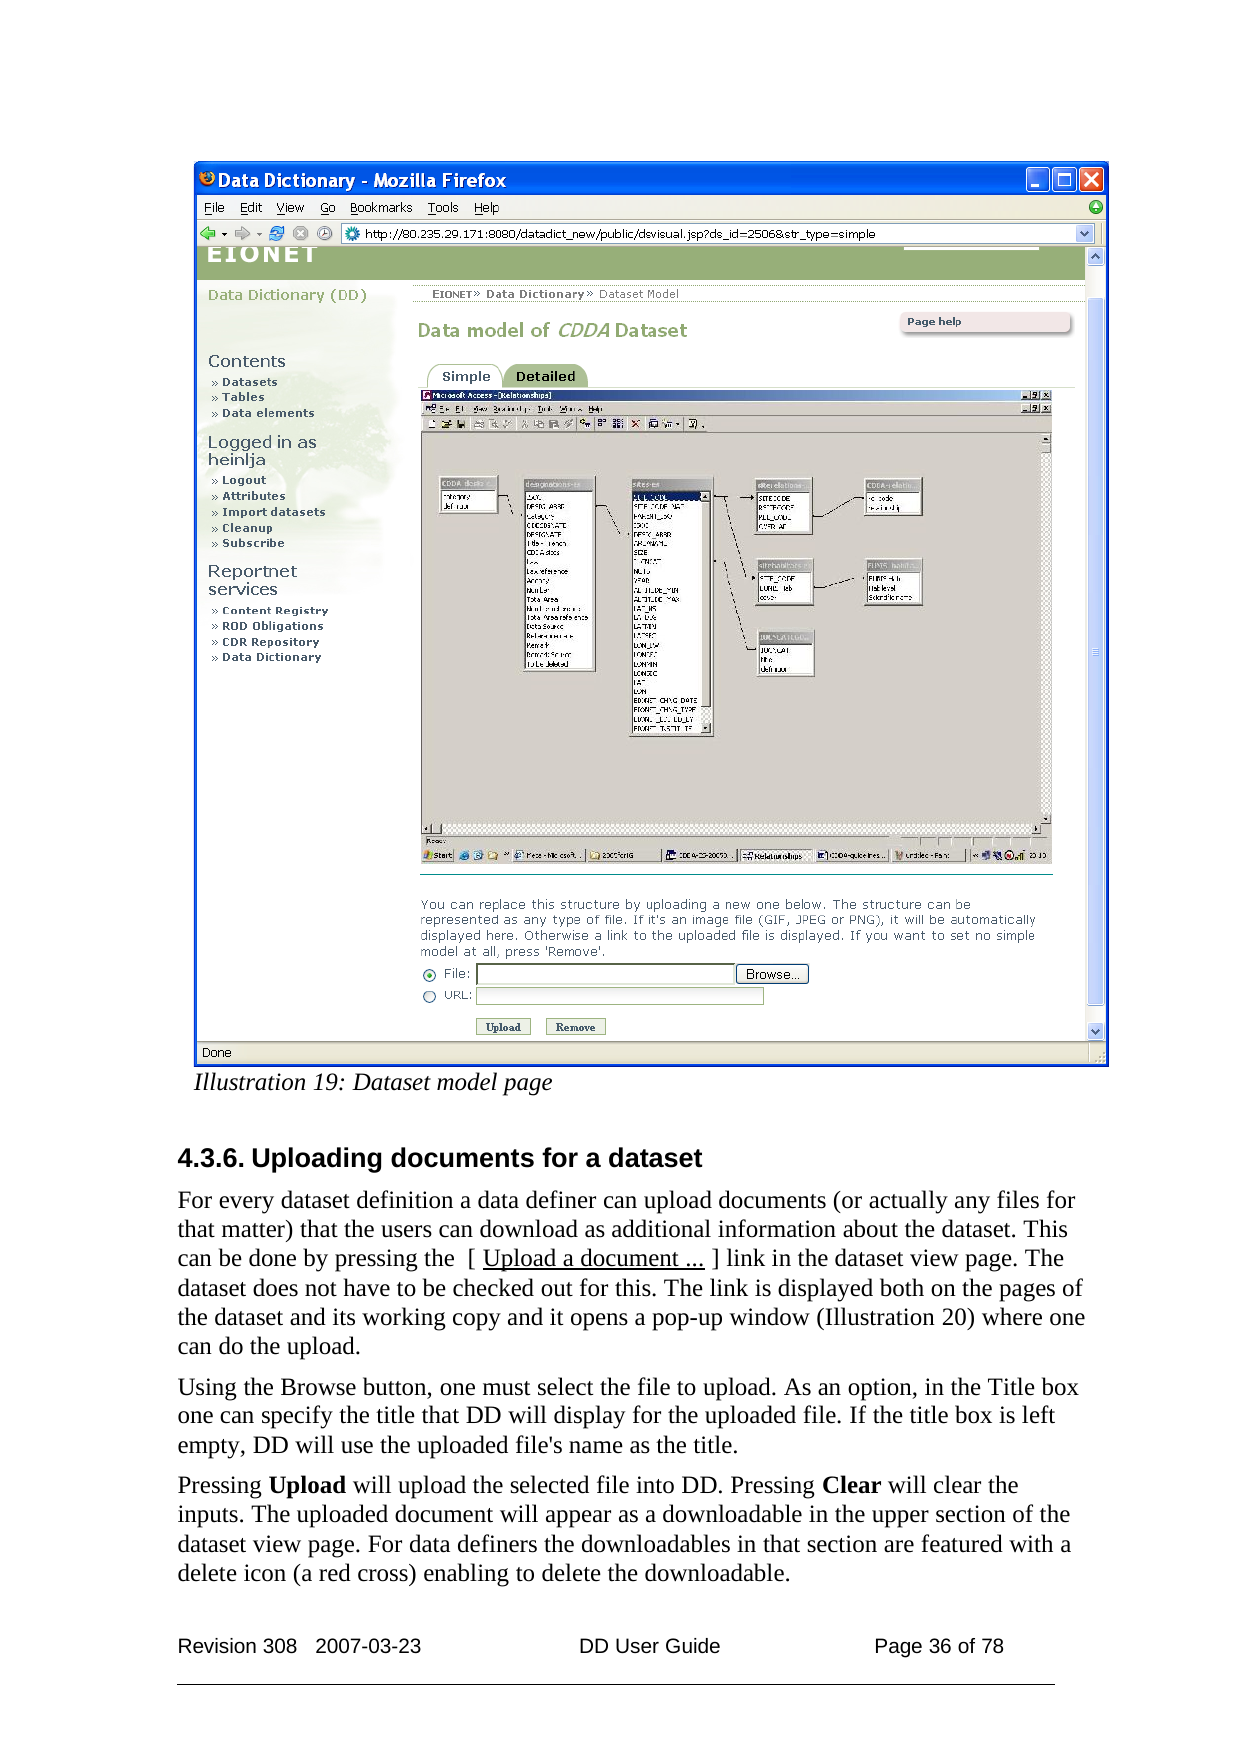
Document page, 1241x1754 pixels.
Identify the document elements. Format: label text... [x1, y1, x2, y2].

text Illustration 19: Dataset model page [194, 1067, 1076, 1096]
picture [193, 161, 1109, 1067]
text For every dataset definition a data definer can upload documents (or actually any files for that matter) that the users can download as additional information about the dataset. This can be done by pressing the [ Upload a document ... ] link in the dataset view page. The dataset does not have to be checked out for this. The link is displayed both on the pages of the dataset and its working copy and it opens a pop-up window (Illustration 20) where one can do the upload. [177, 1185, 1092, 1359]
subtitle Uploading documents for a dataset [177, 1142, 1092, 1173]
text Pressing Upload will upload the selected file into DD. Pressing Clear will clear the inputs. The uploaded document will appear as a downloadable in the upper section of the dataset view page. For data definers the downloadables in that section are featured with a delete icon (a red cross) enabling to delete the downloadable. [177, 1470, 1092, 1587]
text Using the Browse button, one must select the file to upload. As an option, in the Title box one can specify the title that DD will display for the uploaded file. If the title box is left empty, DD will use the uploaded file's name as the title. [177, 1371, 1092, 1458]
